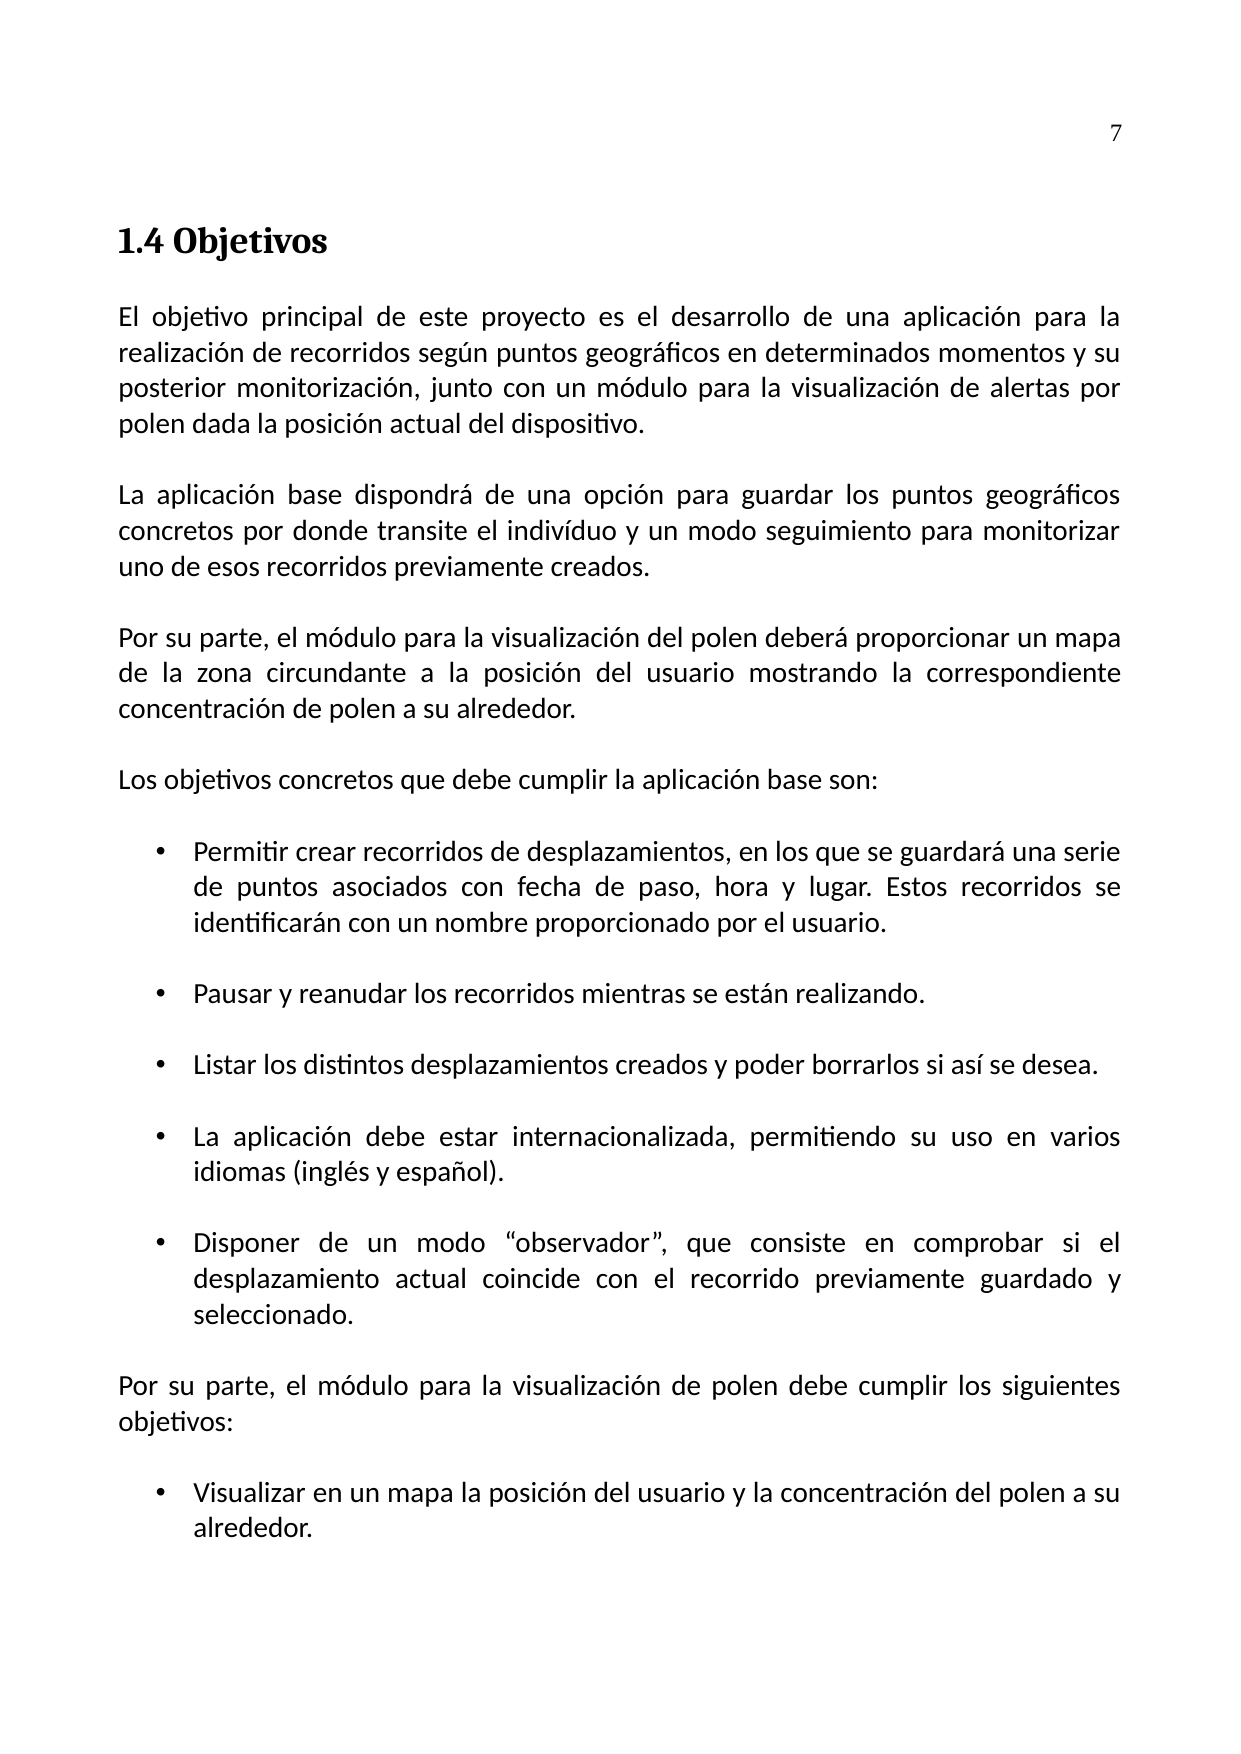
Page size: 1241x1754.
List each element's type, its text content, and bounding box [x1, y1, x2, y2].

text Por su parte, el módulo para la visualización de polen debe cumplir los siguientes objetivos: [118, 1367, 1122, 1438]
list Visualizar en un mapa la posición del usuario y la concentración del polen a su alrededor. [156, 1474, 1122, 1545]
text 1.4 Objetivos [118, 219, 1122, 263]
list Pausar y reanudar los recorridos mientras se están realizando. [156, 975, 1122, 1011]
text La aplicación base dispondrá de una opción para guardar los puntos geográficos concretos por donde transite el indivíduo y un modo seguimiento para monitorizar uno de esos recorridos previamente creados. [118, 476, 1122, 583]
list Disponer de un modo “observador”, que consiste en comprobar si el desplazamiento actual coincide con el recorrido previamente guardado y seleccionado. [156, 1224, 1122, 1331]
text Los objetivos concretos que debe cumplir la aplicación base son: [118, 761, 1122, 797]
text Por su parte, el módulo para la visualización del polen deberá proporcionar un mapa de la zona circundante a la posición del usuario mostrando la correspondiente concentración de polen a su alrededor. [118, 619, 1122, 726]
text El objetivo principal de este proyecto es el desarrollo de una aplicación para la realización de recorridos según puntos geográficos en determinados momentos y su posterior monitorización, junto con un módulo para la visualización de alertas por polen dada la posición actual del dispositivo. [118, 298, 1122, 441]
list Permitir crear recorridos de desplazamientos, en los que se guardará una serie de puntos asociados con fecha de paso, hora y lugar. Estos recorridos se identificarán con un nombre proporcionado por el usuario. [156, 833, 1122, 939]
list La aplicación debe estar internacionalizada, permitiendo su uso en varios idiomas (inglés y español). [156, 1118, 1122, 1189]
list Listar los distintos desplazamientos creados y poder borrarlos si así se desea. [156, 1046, 1122, 1082]
